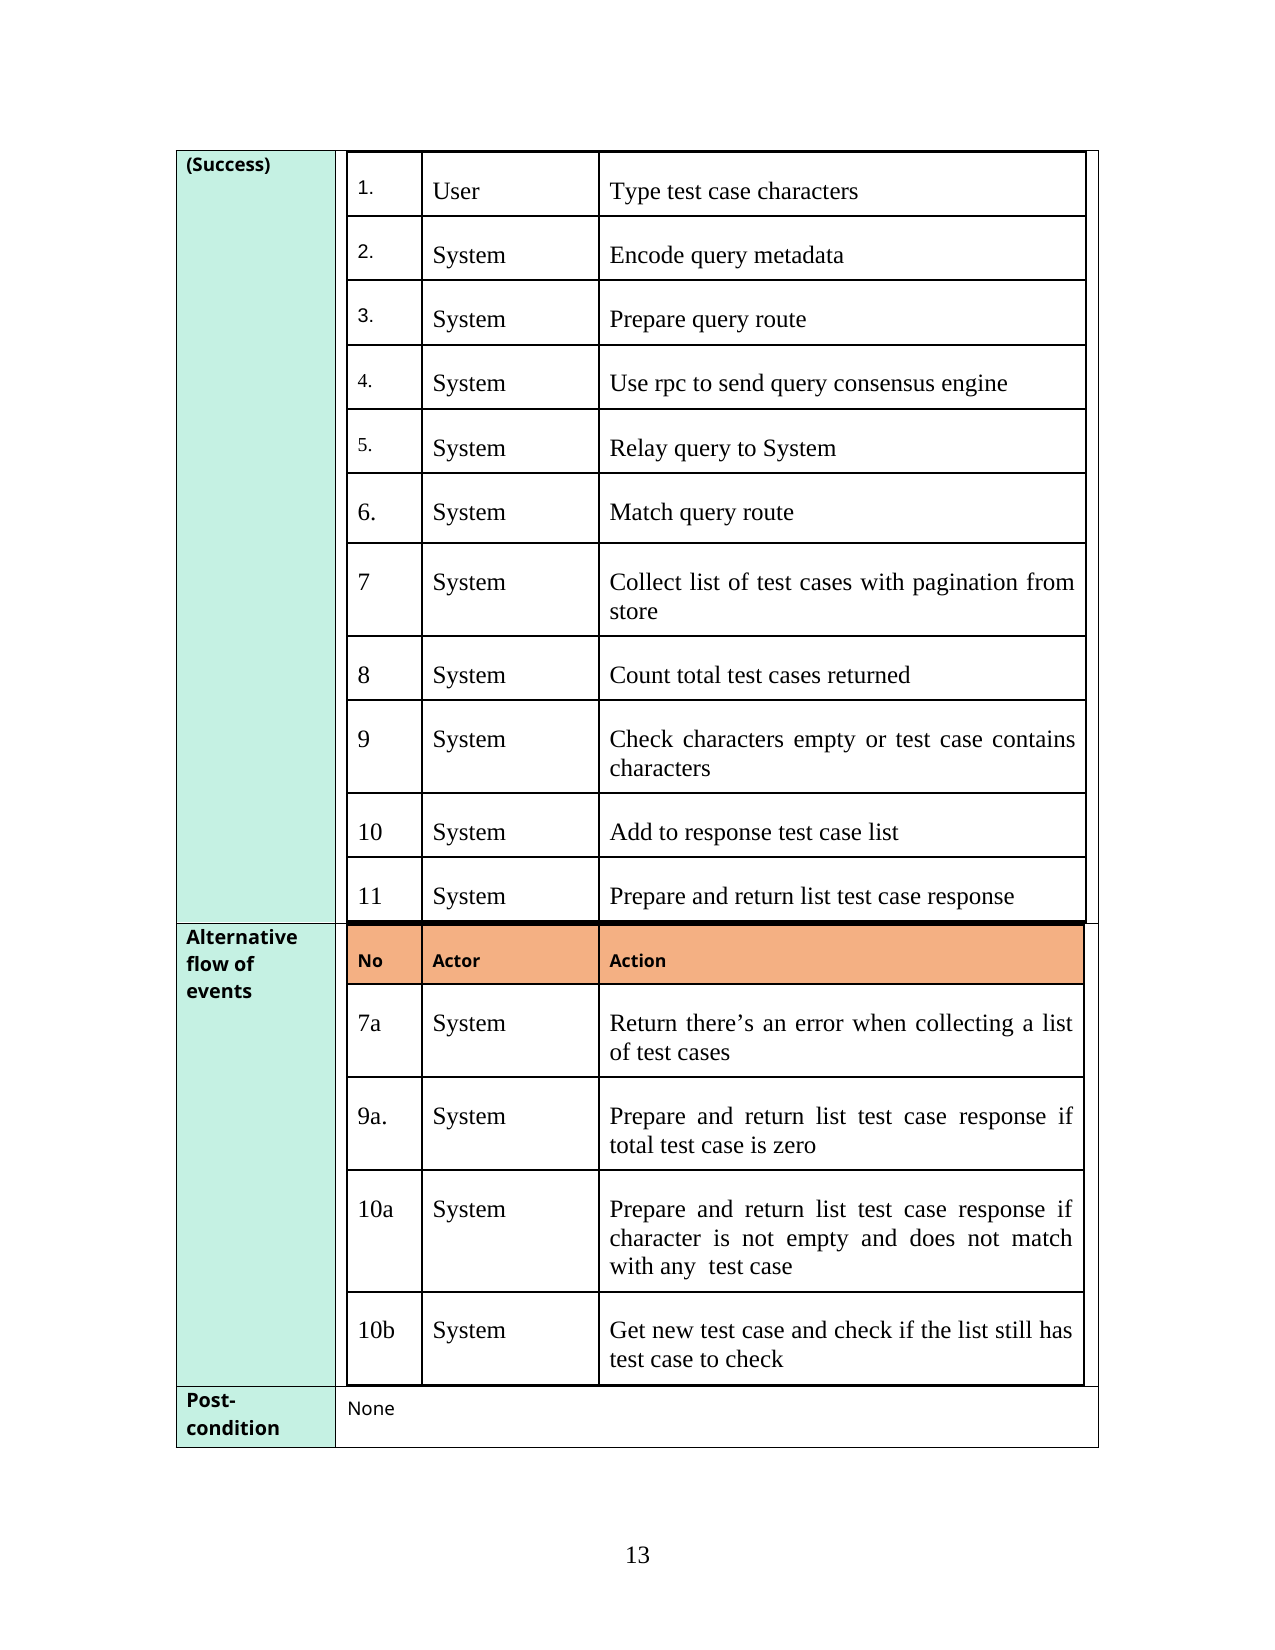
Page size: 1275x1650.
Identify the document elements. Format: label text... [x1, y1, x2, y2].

table_cell Type test case characters [600, 153, 1085, 215]
table_cell [1087, 151, 1098, 922]
table_cell System [423, 794, 598, 856]
table_cell Prepare and return list test case response [600, 858, 1085, 920]
table_cell Alternative flow of events [177, 924, 335, 1386]
table_cell System [423, 701, 598, 792]
table_cell System [423, 1171, 598, 1291]
table_cell 9 [348, 701, 421, 792]
table_cell 4. [348, 346, 421, 408]
table_cell Prepare query route [600, 281, 1085, 343]
table_cell Prepare and return list test case response if character is not empty and does not match with any test case [600, 1171, 1083, 1291]
table_header Actor [423, 926, 598, 983]
table_cell 6. [348, 474, 421, 542]
table_cell System [423, 1078, 598, 1169]
table_cell Use rpc to send query consensus engine [600, 346, 1085, 408]
table_cell Count total test cases returned [600, 637, 1085, 699]
table_cell Return there’s an error when collecting a list of test cases [600, 985, 1083, 1076]
table_cell Check characters empty or test case contains characters [600, 701, 1085, 792]
table_cell Prepare and return list test case response if total test case is zero [600, 1078, 1083, 1169]
table_cell Match query route [600, 474, 1085, 542]
table_cell 5. [348, 410, 421, 472]
table_header Action [600, 926, 1083, 983]
table_cell System [423, 346, 598, 408]
table_cell (Success) [177, 151, 335, 922]
table_cell System [423, 544, 598, 635]
table_cell 1. [348, 153, 421, 215]
table_cell None [336, 1387, 1098, 1447]
table_cell System [423, 637, 598, 699]
table_header No [348, 926, 421, 983]
table_cell [1085, 924, 1098, 1386]
table_cell System [423, 1293, 598, 1383]
table_cell 7a [348, 985, 421, 1076]
table_cell 7 [348, 544, 421, 635]
table_cell 9a. [348, 1078, 421, 1169]
table_cell 8 [348, 637, 421, 699]
table_cell 10a [348, 1171, 421, 1291]
table_cell Collect list of test cases with pagination from store [600, 544, 1085, 635]
table_cell Add to response test case list [600, 794, 1085, 856]
table_cell System [423, 474, 598, 542]
table_cell Post-condition [177, 1387, 335, 1447]
table_cell System [423, 410, 598, 472]
table_cell System [423, 217, 598, 279]
table_cell 2. [348, 217, 421, 279]
table_cell System [423, 858, 598, 920]
table_cell [336, 924, 346, 1386]
table_cell 3. [348, 281, 421, 343]
table_cell User [423, 153, 598, 215]
table_cell 10b [348, 1293, 421, 1383]
table_cell System [423, 985, 598, 1076]
table_cell Get new test case and check if the list still has test case to check [600, 1293, 1083, 1383]
table_cell [336, 151, 346, 922]
table_cell 11 [348, 858, 421, 920]
table_cell Encode query metadata [600, 217, 1085, 279]
table_cell System [423, 281, 598, 343]
table_cell 10 [348, 794, 421, 856]
table_cell Relay query to System [600, 410, 1085, 472]
